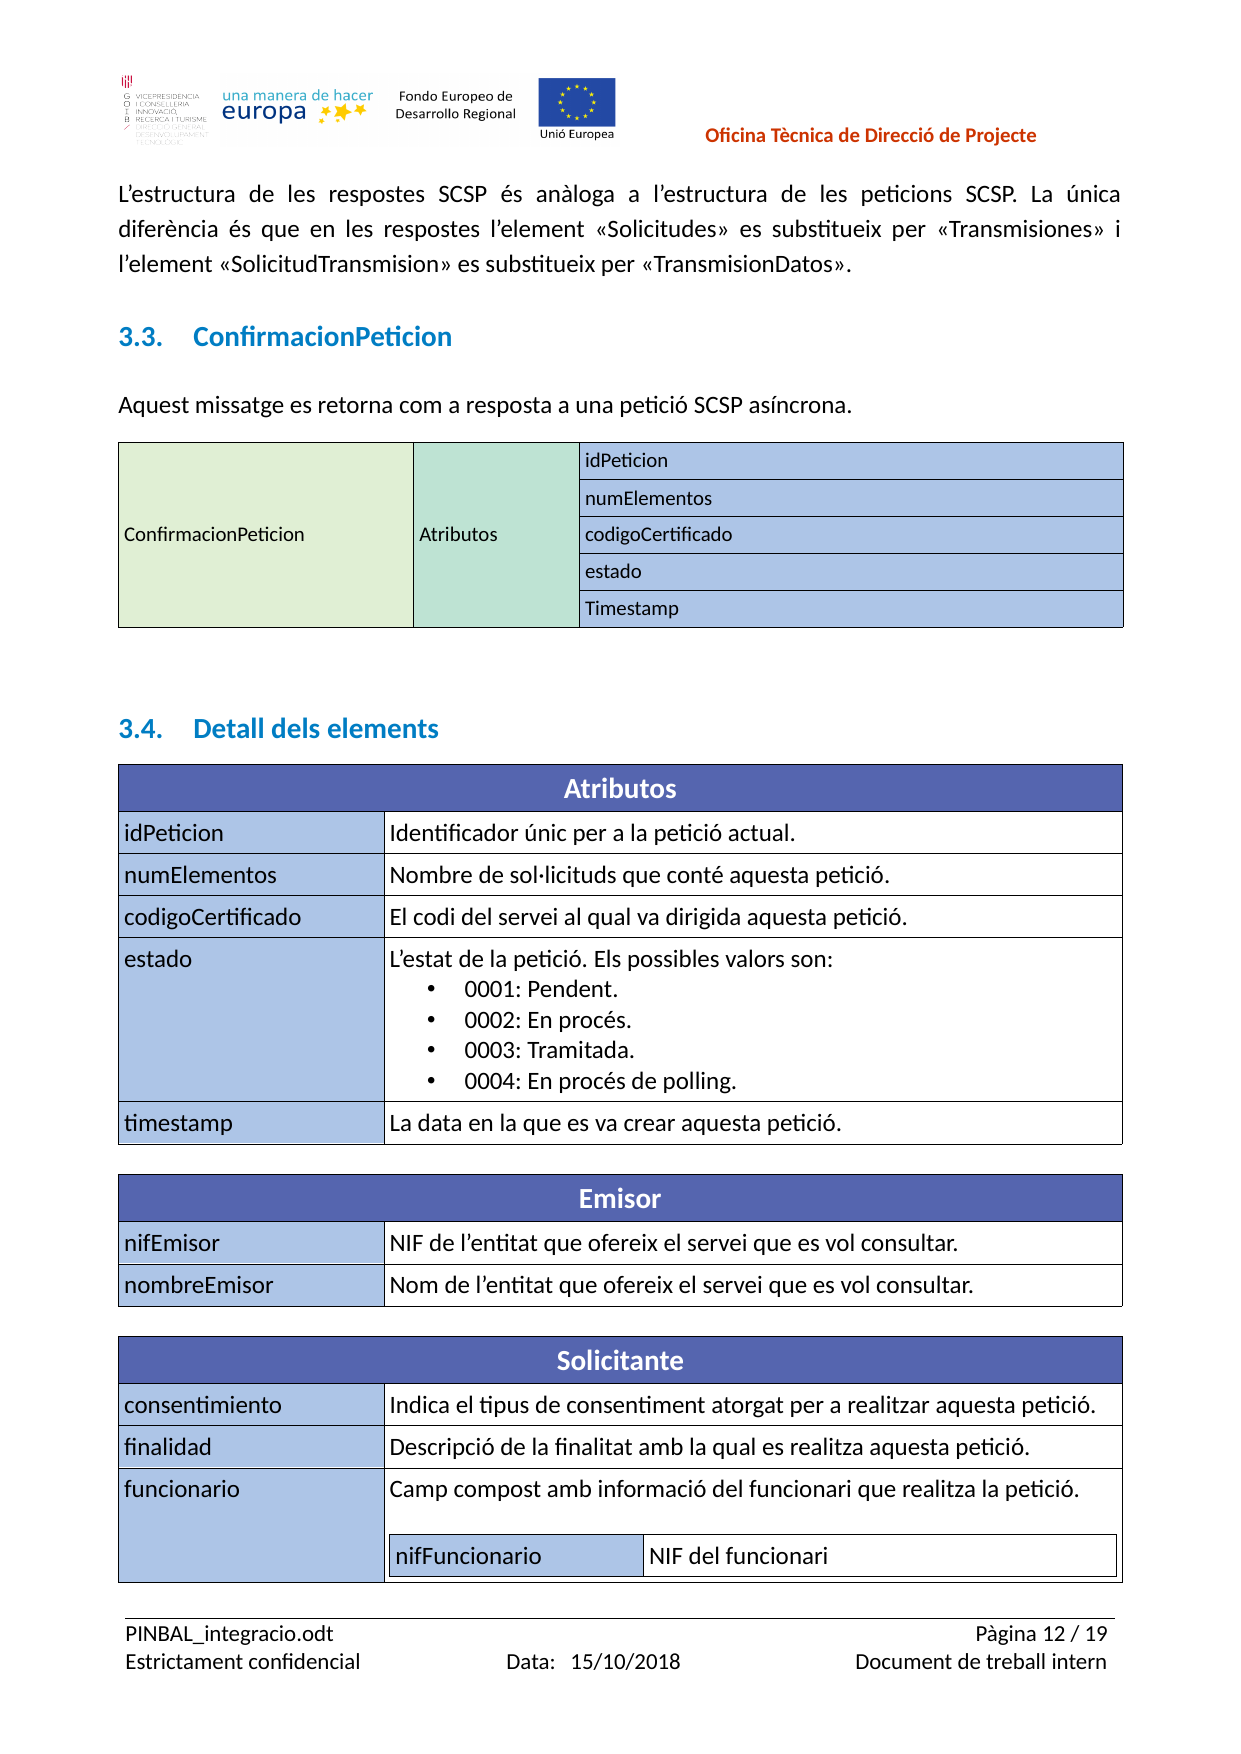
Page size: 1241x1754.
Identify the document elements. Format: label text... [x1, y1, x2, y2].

table_header Atributos [414, 443, 579, 627]
table_cell Indica el tipus de consentiment atorgat per a realitzar aquesta petició. [385, 1384, 1122, 1425]
table_header Solicitante [119, 1337, 1122, 1383]
table_cell NIF de l’entitat que ofereix el servei que es vol consultar. [385, 1222, 1122, 1263]
table_cell nombreEmisor [119, 1265, 384, 1306]
table_header ConfirmacionPeticion [119, 443, 413, 627]
table_cell estado [119, 938, 384, 1101]
table_cell numElementos [119, 854, 384, 895]
picture [118, 73, 213, 147]
table_cell finalidad [119, 1426, 384, 1467]
table_header idPeticion [580, 443, 1123, 479]
subtitle ConfirmacionPeticion [118, 318, 1122, 354]
table_cell El codi del servei al qual va dirigida aquesta petició. [385, 896, 1122, 937]
table_cell La data en la que es va crear aquesta petició. [385, 1102, 1122, 1143]
table_cell L’estat de la petició. Els possibles valors son: 0001: Pendent. 0002: En procés. 0003: Tramitada. 0004: En procés de polling. [385, 938, 1122, 1101]
table_cell Descripció de la finalitat amb la qual es realitza aquesta petició. [385, 1426, 1122, 1467]
table_cell nifEmisor [119, 1222, 384, 1263]
table_cell timestamp [119, 1102, 384, 1143]
table_header Atributos [119, 765, 1122, 811]
text Aquest missatge es retorna com a resposta a una petició SCSP asíncrona. [118, 389, 1122, 420]
table_cell consentimiento [119, 1384, 384, 1425]
table_cell Nombre de sol·licituds que conté aquesta petició. [385, 854, 1122, 895]
table_header NIF del funcionari [644, 1535, 1116, 1576]
table_cell funcionario [119, 1469, 384, 1582]
picture [219, 73, 621, 147]
table_header nifFuncionario [390, 1535, 643, 1576]
table_cell numElementos [580, 480, 1123, 516]
table_cell codigoCertificado [119, 896, 384, 937]
table_header Emisor [119, 1175, 1122, 1221]
table_cell codigoCertificado [580, 517, 1123, 553]
table_cell Nom de l’entitat que ofereix el servei que es vol consultar. [385, 1265, 1122, 1306]
table_cell Timestamp [580, 591, 1123, 627]
subtitle Detall dels elements [118, 711, 1122, 746]
table_cell Camp compost amb informació del funcionari que realitza la petició. [385, 1469, 1122, 1582]
text L’estructura de les respostes SCSP és anàloga a l’estructura de les peticions SCSP. La única diferència és que en les respostes l’element «Solicitudes» es substitueix per «Transmisiones» i l’element «SolicitudTransmision» es substitueix per «TransmisionDatos». [118, 178, 1122, 278]
table_cell estado [580, 554, 1123, 590]
table_cell Identificador únic per a la petició actual. [385, 812, 1122, 853]
table_cell idPeticion [119, 812, 384, 853]
